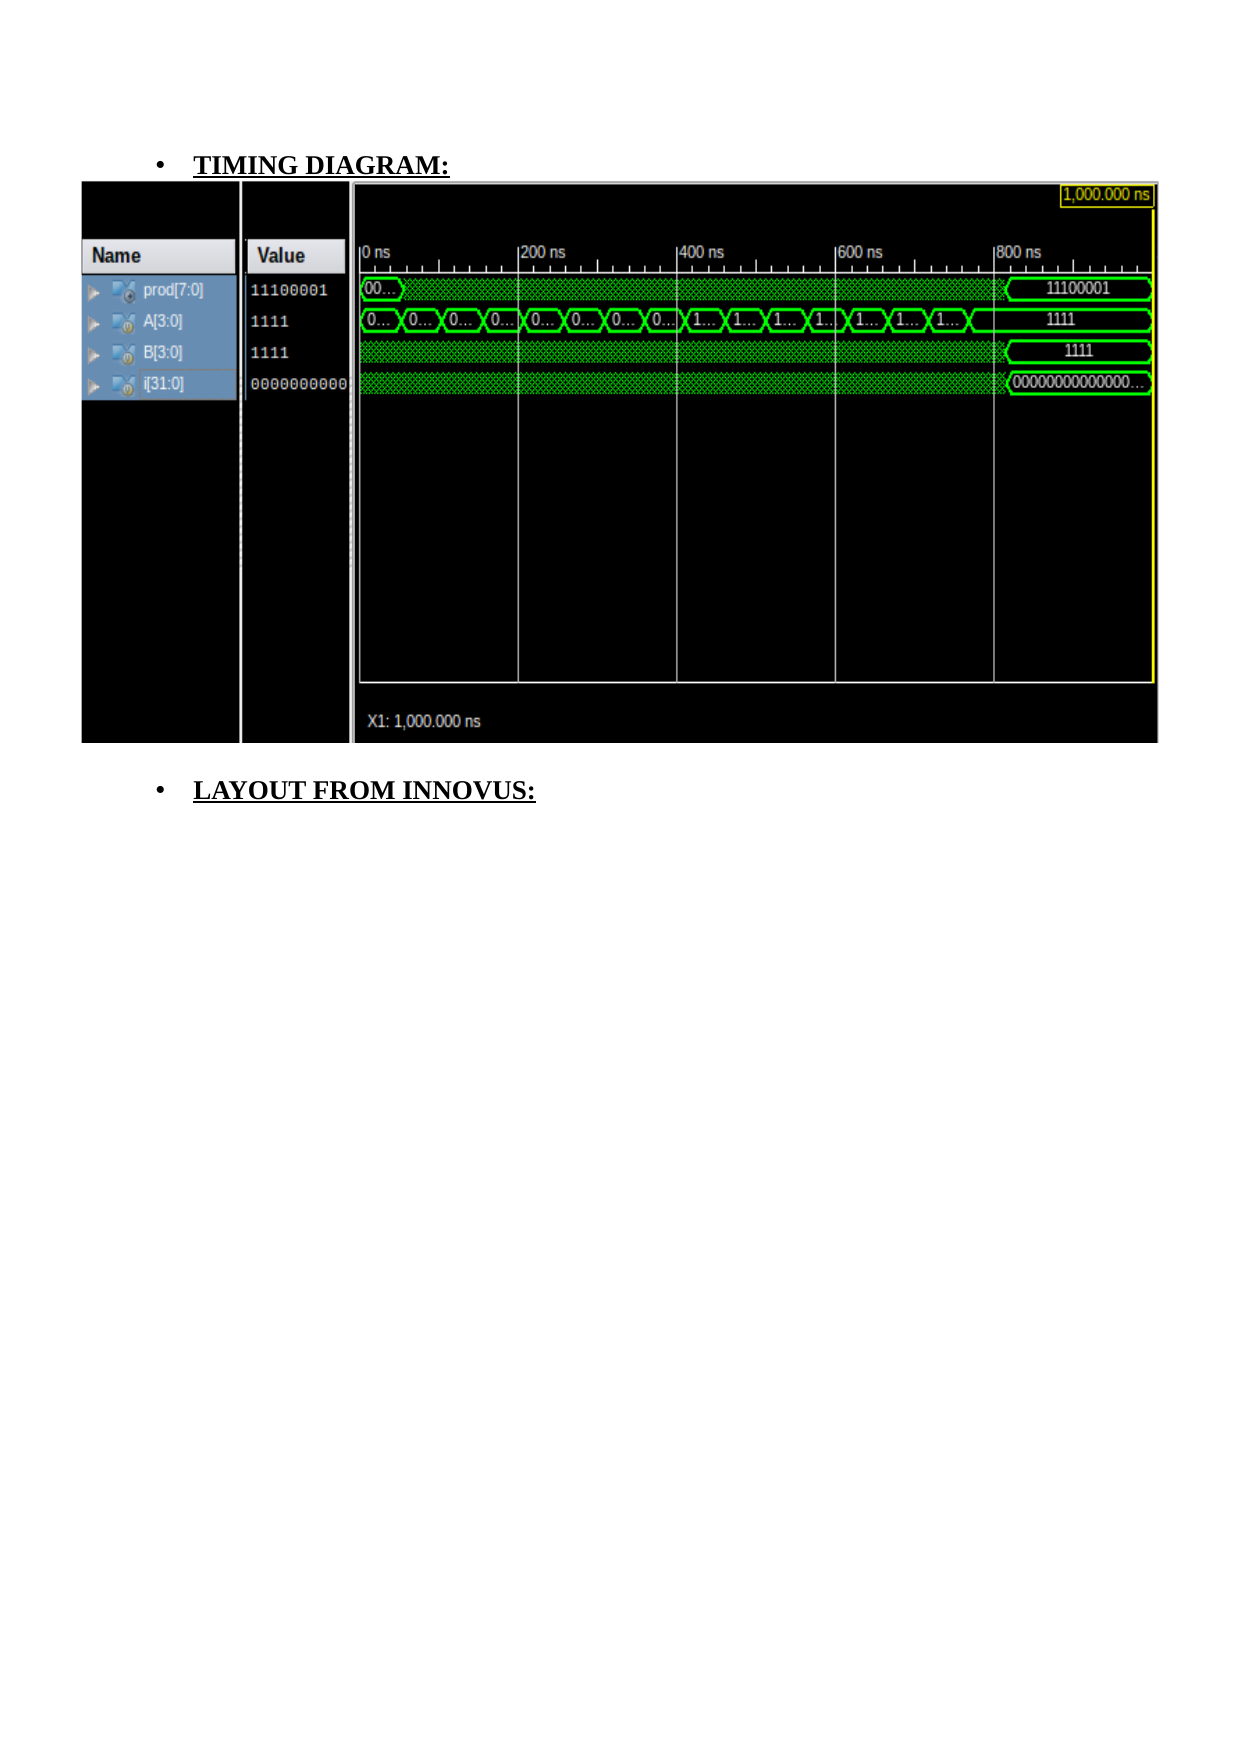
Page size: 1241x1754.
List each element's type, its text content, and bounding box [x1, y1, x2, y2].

list LAYOUT FROM INNOVUS: [156, 774, 1122, 805]
list TIMING DIAGRAM: [156, 149, 1122, 180]
picture [81, 180, 1159, 743]
